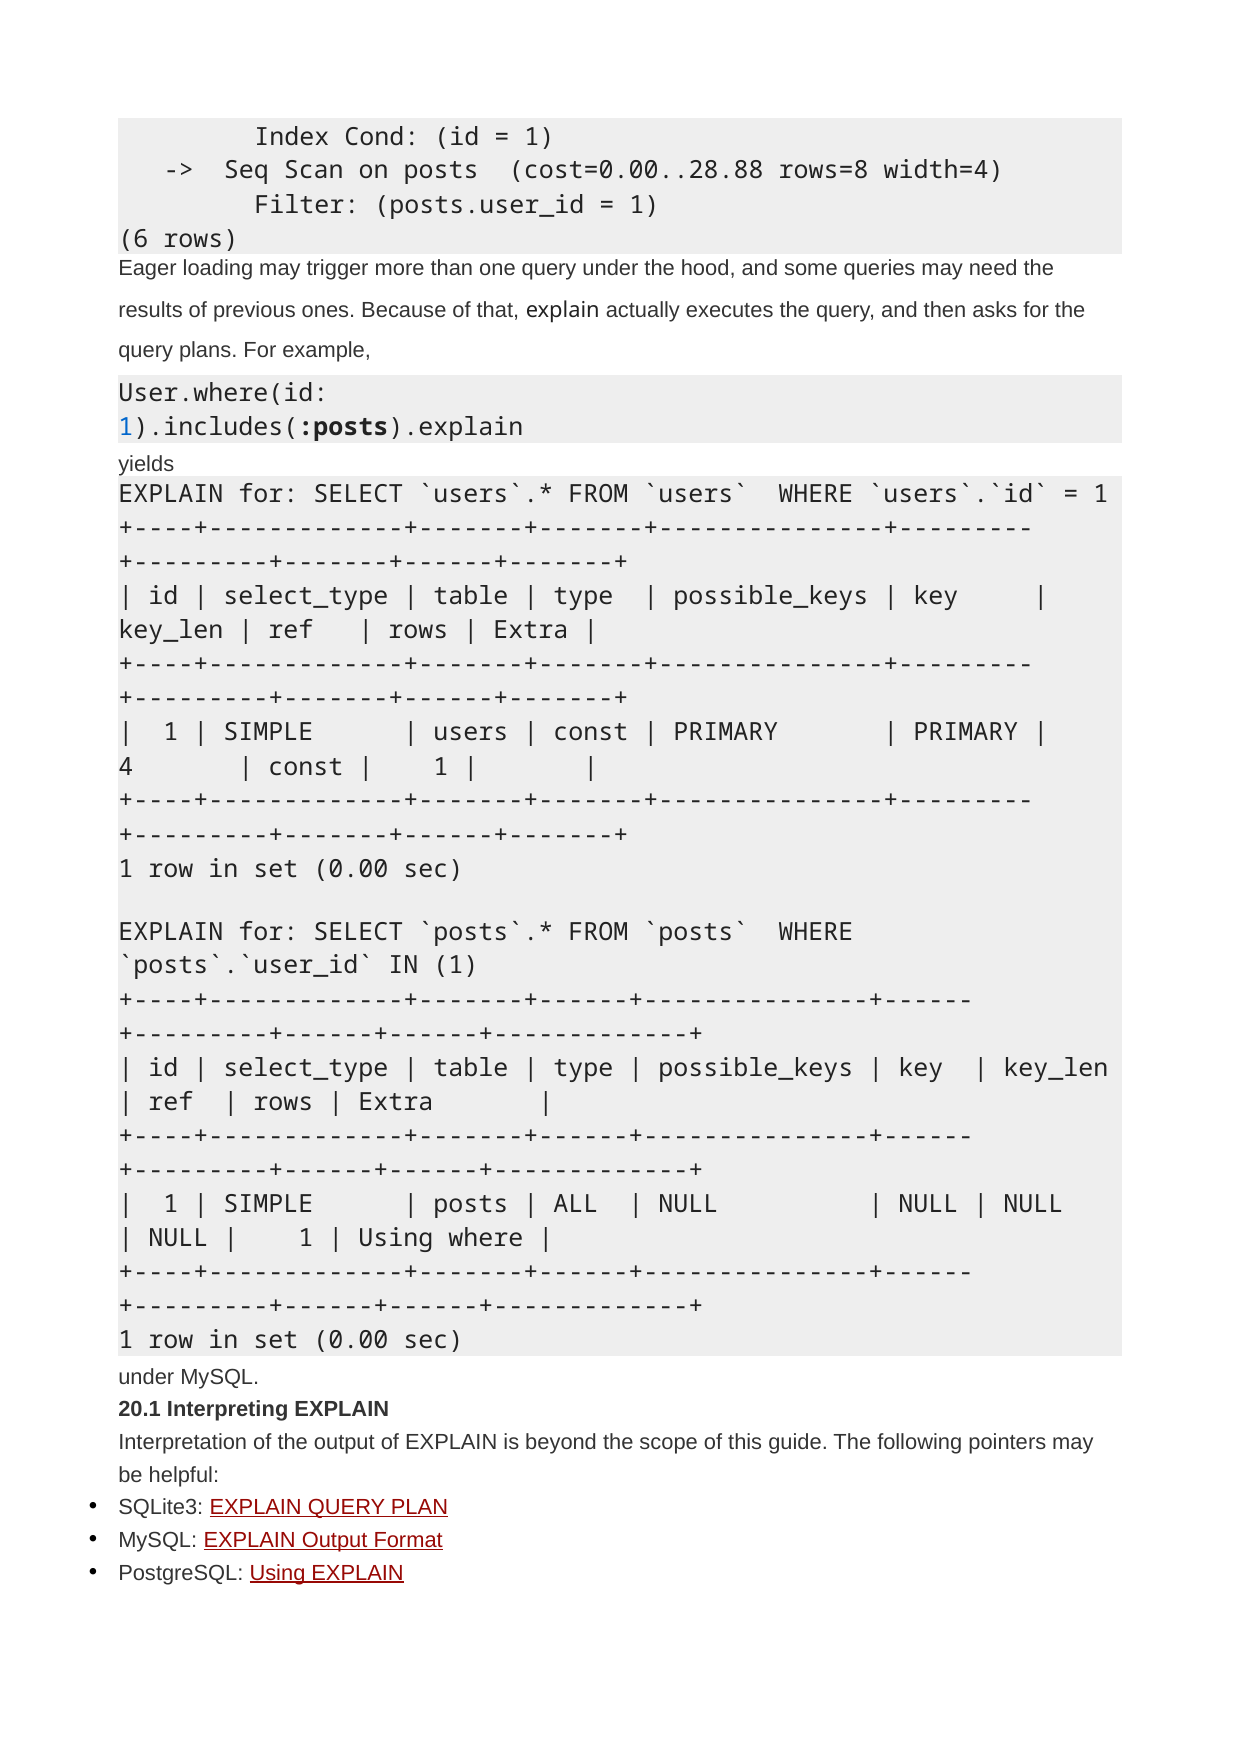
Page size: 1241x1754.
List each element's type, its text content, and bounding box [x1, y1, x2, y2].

text Eager loading may trigger more than one query under the hood, and some queries may need the results of previous ones. Because of that, explain actually executes the query, and then asks for the query plans. For example, [118, 254, 1122, 362]
text under MySQL. [118, 1356, 1122, 1389]
subtitle 20.1 Interpreting EXPLAIN [118, 1389, 1122, 1422]
table_header EXPLAIN for: SELECT `users`.* FROM `users` WHERE `users`.`id` = 1 +----+-------------+-------+-------+---------------+---------+---------+-------+------+-------+ | id | select_type | table | type | possible_keys | key | key_len | ref | rows | Extra | +----+-------------+-------+-------+---------------+---------+---------+-------+------+-------+ | 1 | SIMPLE | users | const | PRIMARY | PRIMARY | 4 | const | 1 | | +----+-------------+-------+-------+---------------+---------+---------+-------+------+-------+ 1 row in set (0.00 sec) EXPLAIN for: SELECT `posts`.* FROM `posts` WHERE `posts`.`user_id` IN (1) +----+-------------+-------+------+---------------+------+---------+------+------+-------------+ | id | select_type | table | type | possible_keys | key | key_len | ref | rows | Extra | +----+-------------+-------+------+---------------+------+---------+------+------+-------------+ | 1 | SIMPLE | posts | ALL | NULL | NULL | NULL | NULL | 1 | Using where | +----+-------------+-------+------+---------------+------+---------+------+------+-------------+ 1 row in set (0.00 sec) [118, 476, 1122, 1356]
table_header Index Cond: (id = 1) -> Seq Scan on posts (cost=0.00..28.88 rows=8 width=4) Filter: (posts.user_id = 1) (6 rows) [118, 118, 1122, 254]
list SQLite3: EXPLAIN QUERY PLAN [118, 1487, 1122, 1520]
table_header User.where(id: 1).includes(:posts).explain [118, 375, 647, 443]
text Interpretation of the output of EXPLAIN is beyond the scope of this guide. The following pointers may be helpful: [118, 1422, 1122, 1487]
list PostgreSQL: Using EXPLAIN [118, 1553, 1122, 1586]
list MySQL: EXPLAIN Output Format [118, 1520, 1122, 1553]
text yields [118, 443, 1122, 476]
